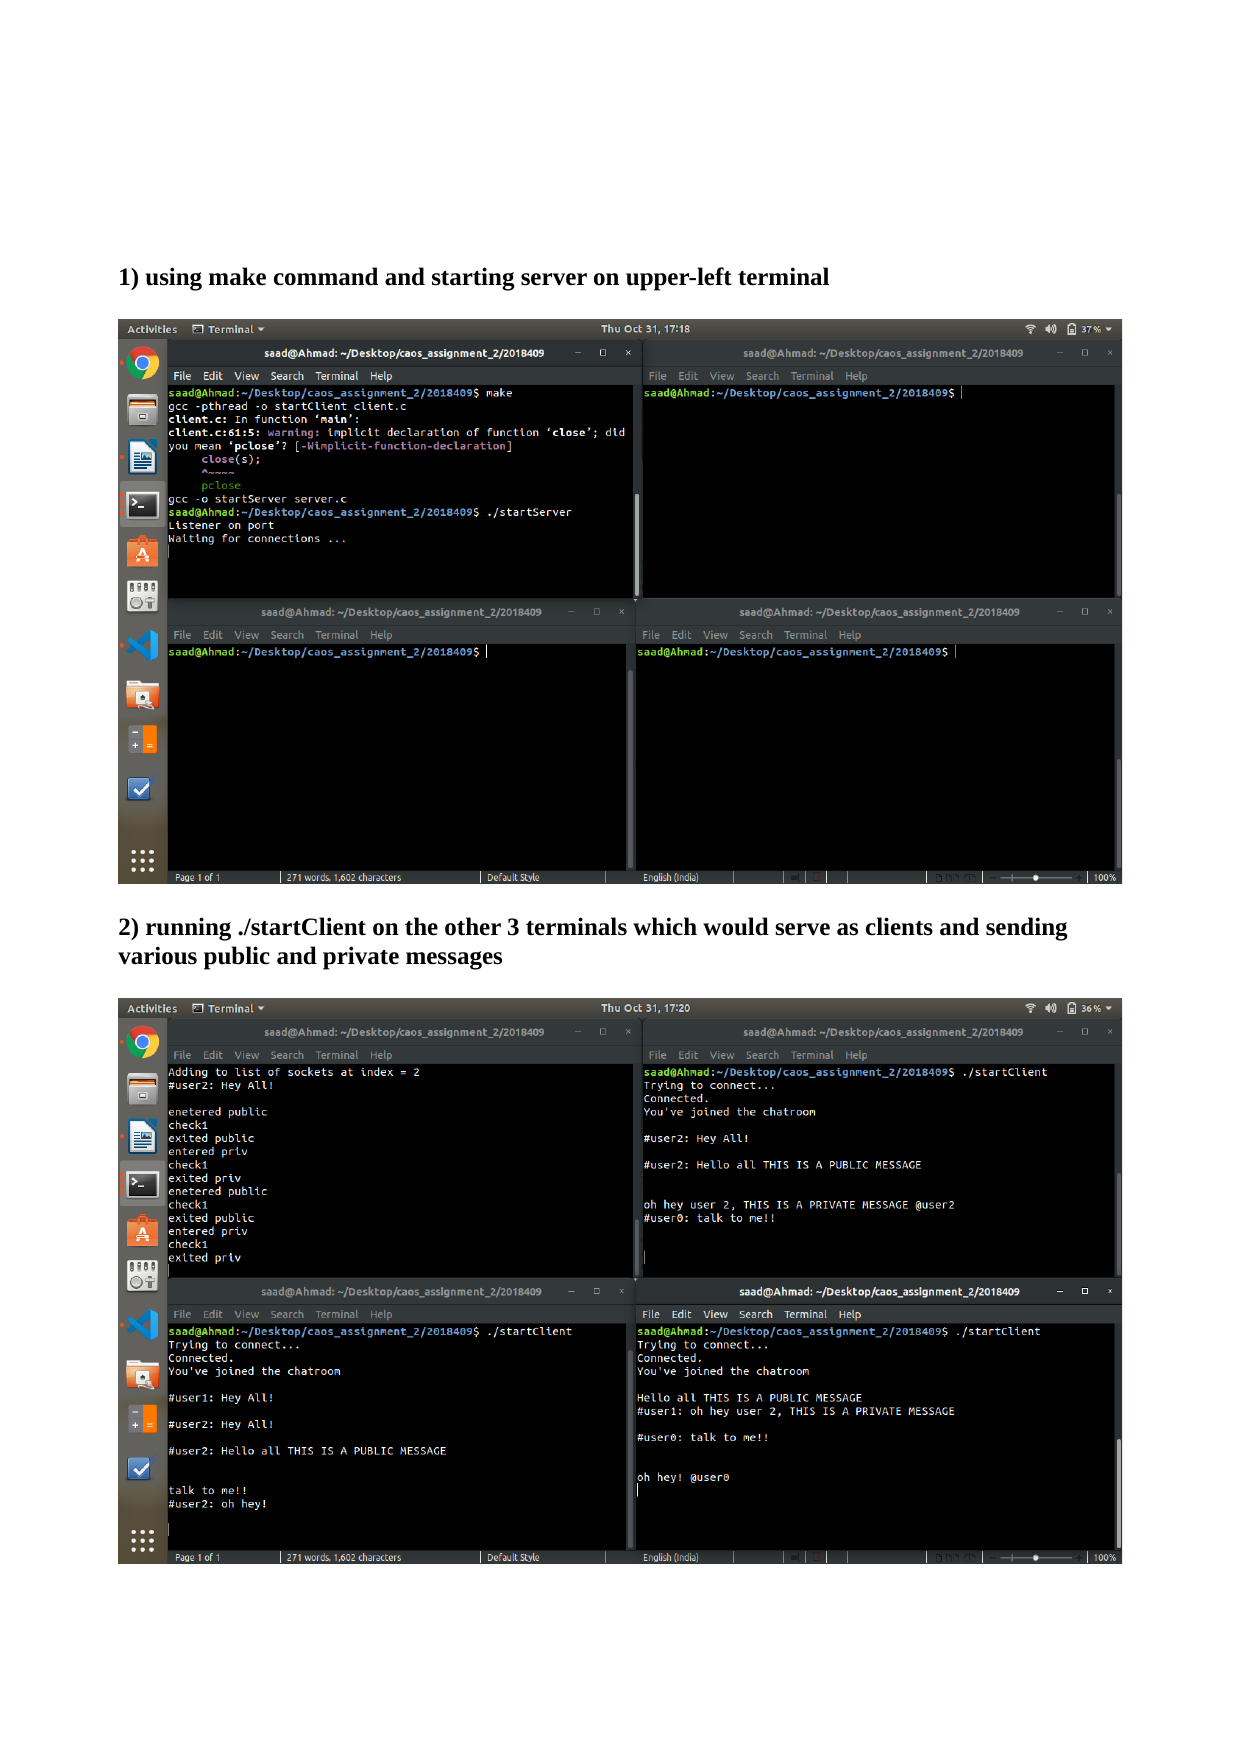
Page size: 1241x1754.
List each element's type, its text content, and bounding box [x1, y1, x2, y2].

text 1) using make command and starting server on upper-left terminal [118, 262, 1122, 291]
picture [118, 319, 1123, 884]
picture [118, 998, 1123, 1564]
text 2) running ./startClient on the other 3 terminals which would serve as clients and sending various public and private messages [118, 912, 1122, 970]
